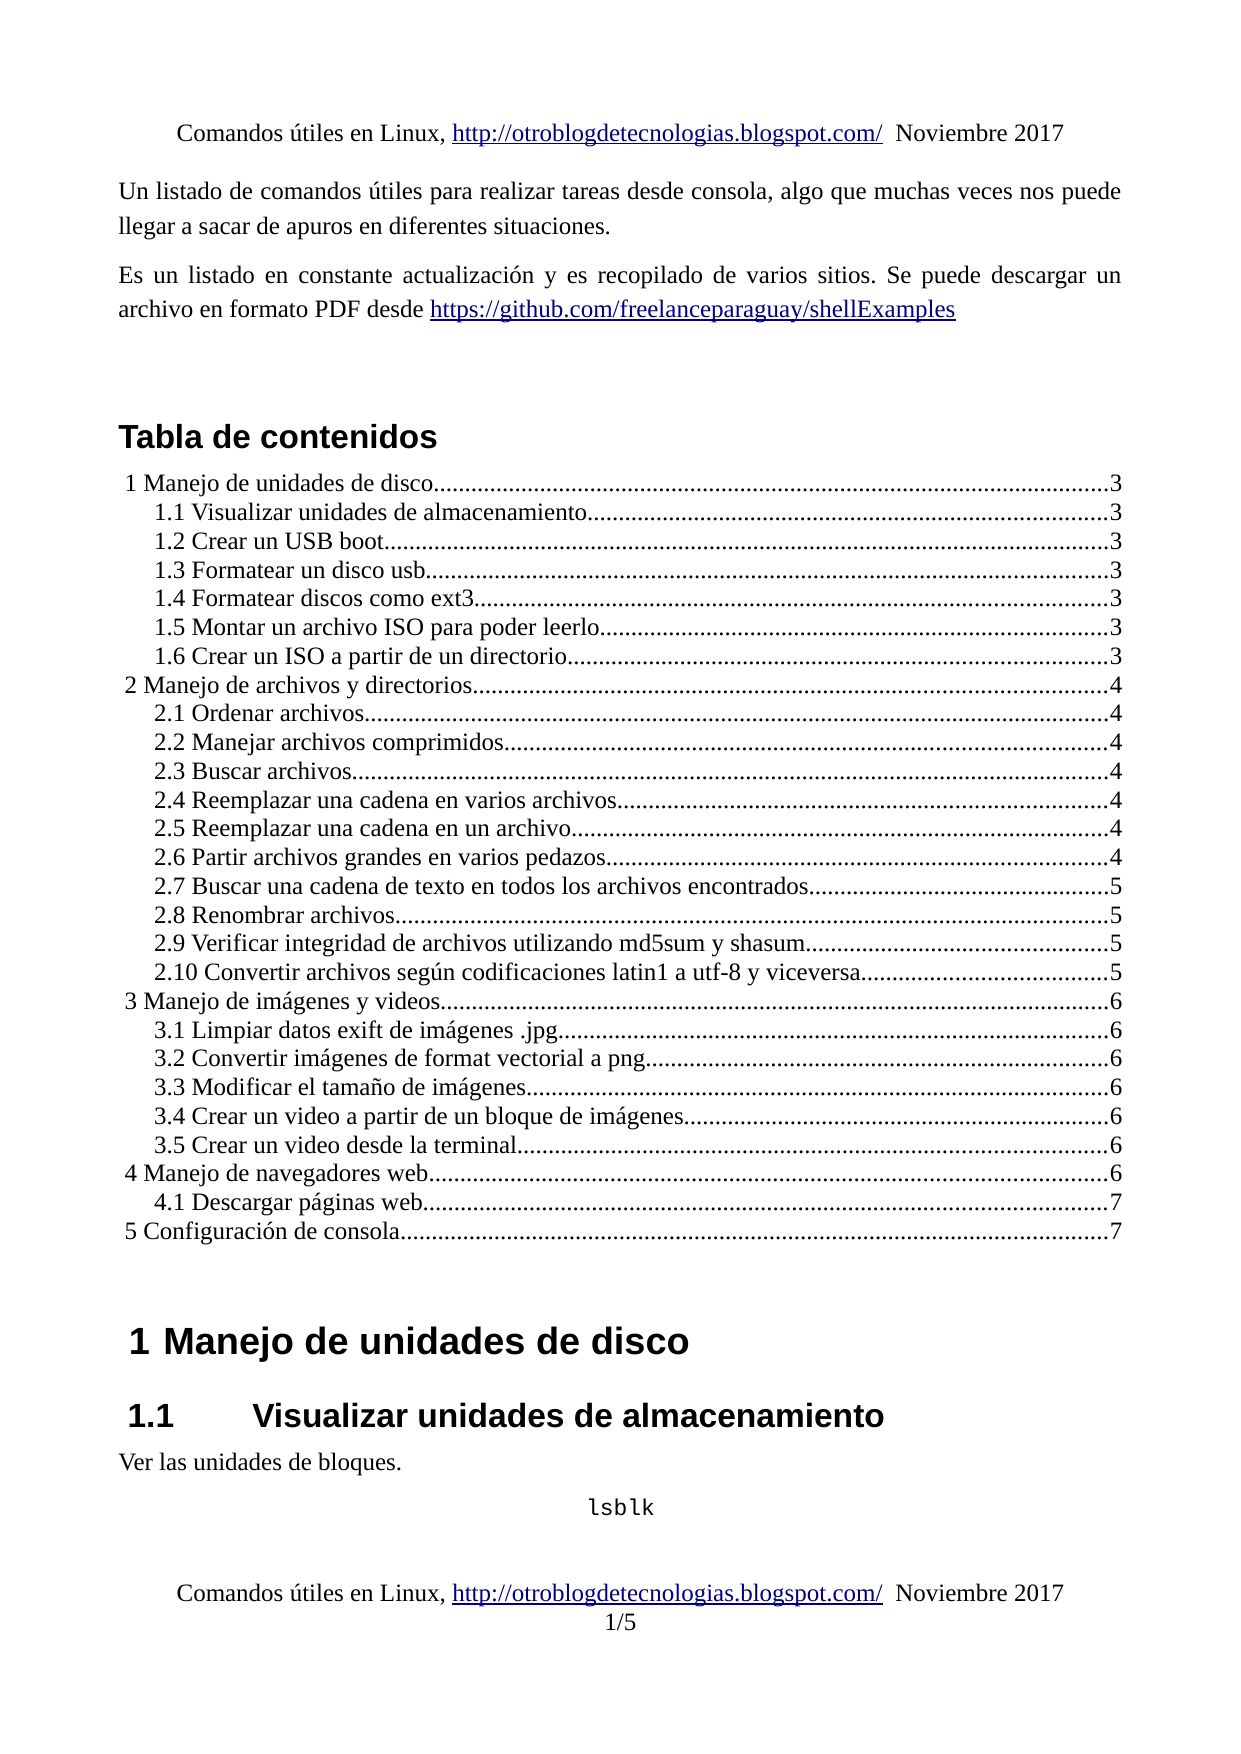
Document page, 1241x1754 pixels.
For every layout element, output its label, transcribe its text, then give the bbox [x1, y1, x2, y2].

text 2.2 Manejar archivos comprimidos 4 [148, 727, 1122, 756]
text 3.3 Modificar el tamaño de imágenes 6 [148, 1072, 1122, 1101]
text 4 Manejo de navegadores web 6 [118, 1158, 1122, 1187]
subtitle Visualizar unidades de almacenamiento [118, 1396, 1122, 1434]
text 2.4 Reemplazar una cadena en varios archivos 4 [148, 785, 1122, 813]
text Un listado de comandos útiles para realizar tareas desde consola, algo que muchas veces nos puede llegar a sacar de apuros en diferentes situaciones. [118, 176, 1122, 239]
text 2.9 Verificar integridad de archivos utilizando md5sum y shasum 5 [148, 928, 1122, 957]
text Es un listado en constante actualización y es recopilado de varios sitios. Se puede descargar un archivo en formato PDF desde https://github.com/freelanceparaguay/shellExamples [118, 260, 1122, 323]
text 2.7 Buscar una cadena de texto en todos los archivos encontrados 5 [148, 871, 1122, 900]
text 4.1 Descargar páginas web 7 [148, 1187, 1122, 1216]
text 2.10 Convertir archivos según codificaciones latin1 a utf-8 y viceversa 5 [148, 957, 1122, 986]
text 1.2 Crear un USB boot 3 [148, 526, 1122, 555]
text 2.8 Renombrar archivos 5 [148, 900, 1122, 928]
text 1.1 Visualizar unidades de almacenamiento 3 [148, 497, 1122, 526]
text 1 Manejo de unidades de disco 3 [118, 468, 1122, 497]
text lsblk [118, 1496, 1122, 1522]
text 3.2 Convertir imágenes de format vectorial a png 6 [148, 1043, 1122, 1072]
text 2.1 Ordenar archivos 4 [148, 698, 1122, 727]
text 3.1 Limpiar datos exift de imágenes .jpg 6 [148, 1015, 1122, 1043]
text 2.6 Partir archivos grandes en varios pedazos 4 [148, 842, 1122, 871]
text 3.4 Crear un video a partir de un bloque de imágenes 6 [148, 1101, 1122, 1130]
text 3.5 Crear un video desde la terminal 6 [148, 1130, 1122, 1158]
text 1.3 Formatear un disco usb 3 [148, 555, 1122, 583]
subtitle Manejo de unidades de disco [118, 1319, 1122, 1362]
text 3 Manejo de imágenes y videos 6 [118, 986, 1122, 1015]
text 2 Manejo de archivos y directorios 4 [118, 670, 1122, 698]
text 1.4 Formatear discos como ext3 3 [148, 583, 1122, 612]
text Ver las unidades de bloques. [118, 1447, 1122, 1476]
text 5 Configuración de consola 7 [118, 1216, 1122, 1245]
text 2.5 Reemplazar una cadena en un archivo 4 [148, 813, 1122, 842]
text 1.6 Crear un ISO a partir de un directorio 3 [148, 641, 1122, 670]
text 2.3 Buscar archivos 4 [148, 756, 1122, 785]
subtitle Tabla de contenidos [118, 417, 1122, 456]
text 1.5 Montar un archivo ISO para poder leerlo. 3 [148, 612, 1122, 641]
